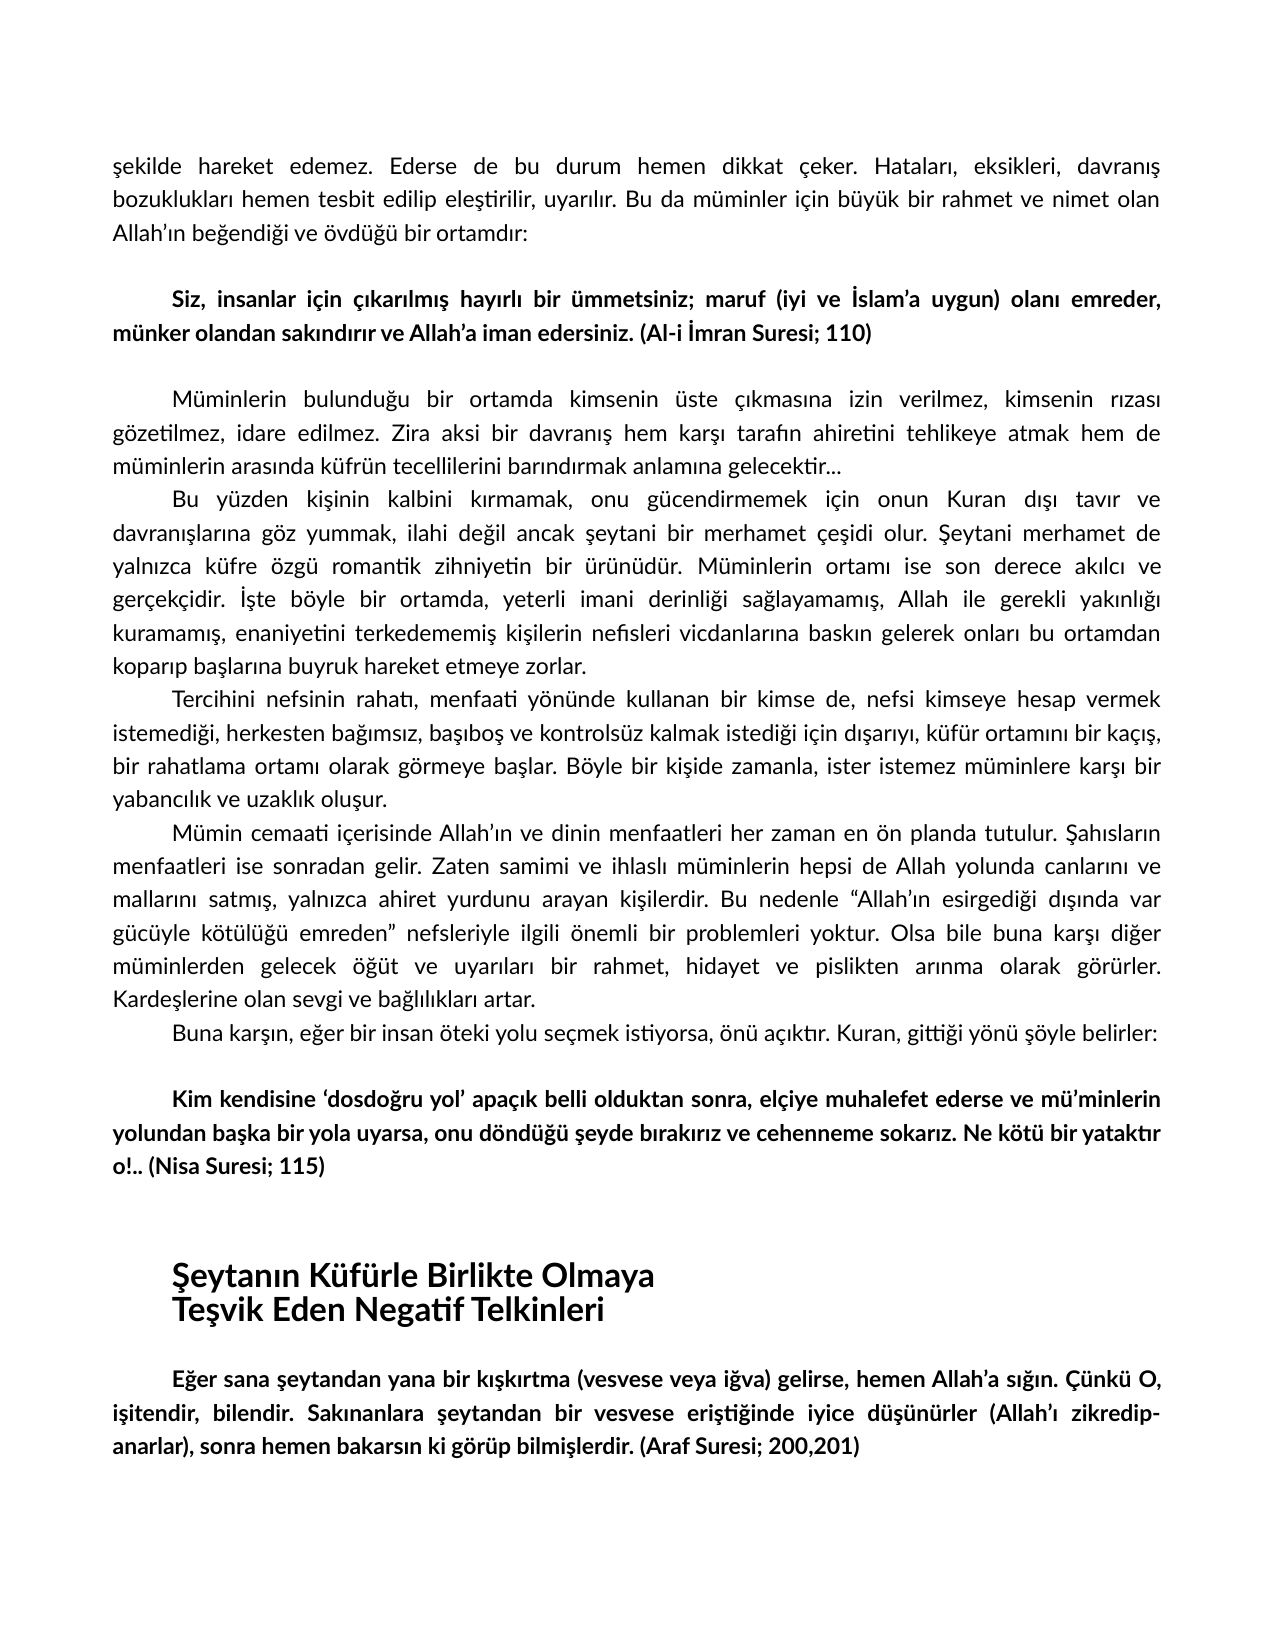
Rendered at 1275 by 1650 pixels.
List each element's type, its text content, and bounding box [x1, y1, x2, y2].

text Müminlerin bulunduğu bir ortamda kimsenin üste çıkmasına izin verilmez, kimsenin rızası gözetilmez, idare edilmez. Zira aksi bir davranış hem karşı tarafın ahiretini tehlikeye atmak hem de müminlerin arasında küfrün tecellilerini barındırmak anlamına gelecektir... [112, 381, 1162, 481]
text Siz, insanlar için çıkarılmış hayırlı bir ümmetsiniz; maruf (iyi ve İslam’a uygun) olanı emreder, münker olandan sakındırır ve Allah’a iman edersiniz. (Al-i İmran Suresi; 110) [112, 281, 1162, 348]
subtitle Teşvik Eden Negatif Telkinleri [112, 1294, 1162, 1328]
text Şeytanın Küfürle Birlikte Olmaya [112, 1254, 1162, 1294]
text Buna karşın, eğer bir insan öteki yolu seçmek istiyorsa, önü açıktır. Kuran, gittiği yönü şöyle belirler: [112, 1014, 1162, 1048]
text Eğer sana şeytandan yana bir kışkırtma (vesvese veya iğva) gelirse, hemen Allah’a sığın. Çünkü O, işitendir, bilendir. Sakınanlara şeytandan bir vesvese eriştiğinde iyice düşünürler (Allah’ı zikredip-anarlar), sonra hemen bakarsın ki görüp bilmişlerdir. (Araf Suresi; 200,201) [112, 1361, 1162, 1461]
text Mümin cemaati içerisinde Allah’ın ve dinin menfaatleri her zaman en ön planda tutulur. Şahısların menfaatleri ise sonradan gelir. Zaten samimi ve ihlaslı müminlerin hepsi de Allah yolunda canlarını ve mallarını satmış, yalnızca ahiret yurdunu arayan kişilerdir. Bu nedenle “Allah’ın esirgediği dışında var gücüyle kötülüğü emreden” nefsleriyle ilgili önemli bir problemleri yoktur. Olsa bile buna karşı diğer müminlerden gelecek öğüt ve uyarıları bir rahmet, hidayet ve pislikten arınma olarak görürler. Kardeşlerine olan sevgi ve bağlılıkları artar. [112, 814, 1162, 1014]
text Bu yüzden kişinin kalbini kırmamak, onu gücendirmemek için onun Kuran dışı tavır ve davranışlarına göz yummak, ilahi değil ancak şeytani bir merhamet çeşidi olur. Şeytani merhamet de yalnızca küfre özgü romantik zihniyetin bir ürünüdür. Müminlerin ortamı ise son derece akılcı ve gerçekçidir. İşte böyle bir ortamda, yeterli imani derinliği sağlayamamış, Allah ile gerekli yakınlığı kuramamış, enaniyetini terkedememiş kişilerin nefisleri vicdanlarına baskın gelerek onları bu ortamdan koparıp başlarına buyruk hareket etmeye zorlar. [112, 481, 1162, 681]
text Kim kendisine ‘dosdoğru yol’ apaçık belli olduktan sonra, elçiye muhalefet ederse ve mü’minlerin yolundan başka bir yola uyarsa, onu döndüğü şeyde bırakırız ve cehenneme sokarız. Ne kötü bir yataktır o!.. (Nisa Suresi; 115) [112, 1081, 1162, 1181]
text şekilde hareket edemez. Ederse de bu durum hemen dikkat çeker. Hataları, eksikleri, davranış bozuklukları hemen tesbit edilip eleştirilir, uyarılır. Bu da müminler için büyük bir rahmet ve nimet olan Allah’ın beğendiği ve övdüğü bir ortamdır: [112, 148, 1162, 248]
text Tercihini nefsinin rahatı, menfaati yönünde kullanan bir kimse de, nefsi kimseye hesap vermek istemediği, herkesten bağımsız, başıboş ve kontrolsüz kalmak istediği için dışarıyı, küfür ortamını bir kaçış, bir rahatlama ortamı olarak görmeye başlar. Böyle bir kişide zamanla, ister istemez müminlere karşı bir yabancılık ve uzaklık oluşur. [112, 681, 1162, 814]
